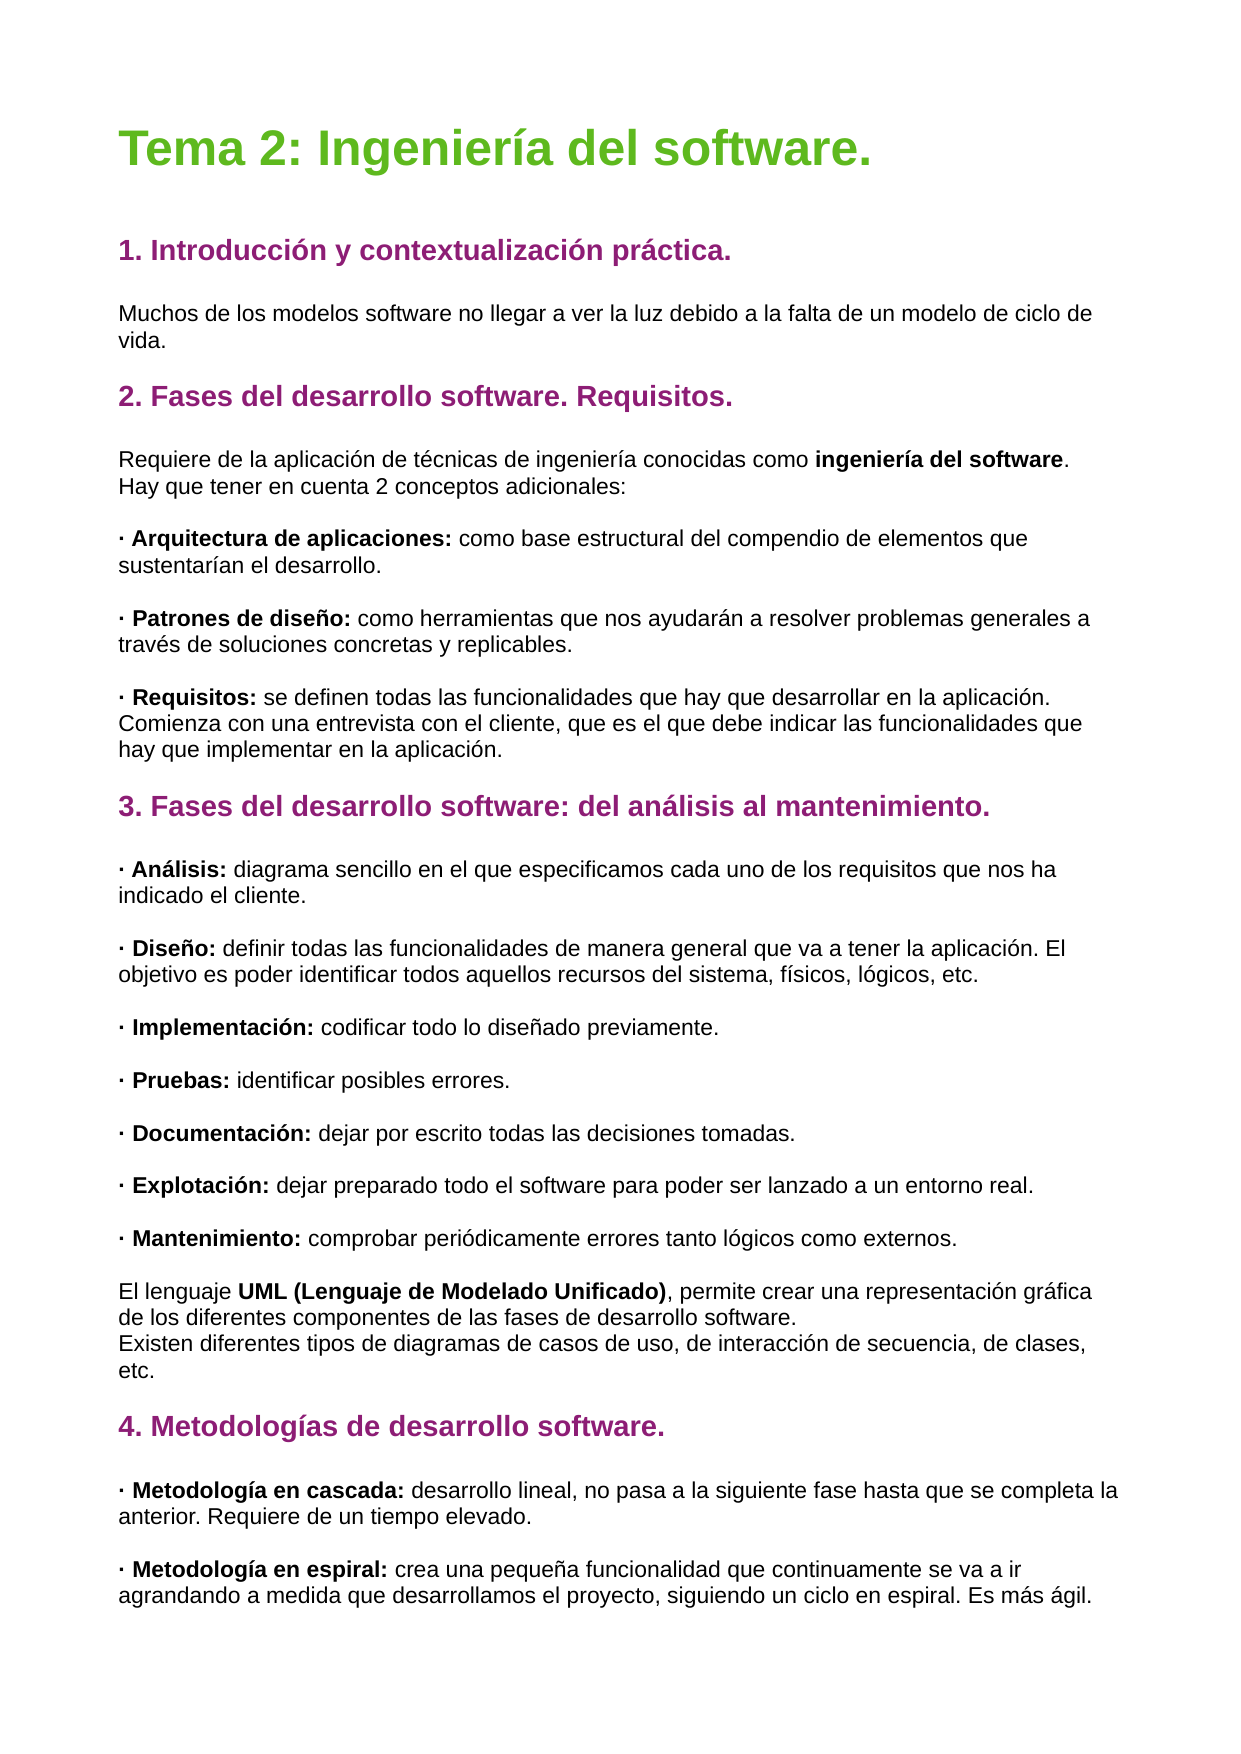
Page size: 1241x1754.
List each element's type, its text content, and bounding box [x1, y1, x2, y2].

text 1. Introducción y contextualización práctica. [118, 233, 1122, 267]
text El lenguaje UML (Lenguaje de Modelado Unificado), permite crear una representación gráfica de los diferentes componentes de las fases de desarrollo software. [118, 1278, 1122, 1330]
text Requiere de la aplicación de técnicas de ingeniería conocidas como ingeniería del software. [118, 446, 1122, 473]
text · Mantenimiento: comprobar periódicamente errores tanto lógicos como externos. [118, 1225, 1122, 1251]
text · Arquitectura de aplicaciones: como base estructural del compendio de elementos que sustentarían el desarrollo. [118, 525, 1122, 578]
text · Implementación: codificar todo lo diseñado previamente. [118, 1014, 1122, 1041]
text Hay que tener en cuenta 2 conceptos adicionales: [118, 473, 1122, 499]
text · Requisitos: se definen todas las funcionalidades que hay que desarrollar en la aplicación. [118, 683, 1122, 710]
text · Diseño: definir todas las funcionalidades de manera general que va a tener la aplicación. El objetivo es poder identificar todos aquellos recursos del sistema, físicos, lógicos, etc. [118, 935, 1122, 988]
text · Metodología en espiral: crea una pequeña funcionalidad que continuamente se va a ir agrandando a medida que desarrollamos el proyecto, siguiendo un ciclo en espiral. Es más ágil. [118, 1556, 1122, 1608]
text Muchos de los modelos software no llegar a ver la luz debido a la falta de un modelo de ciclo de vida. [118, 300, 1122, 353]
text 2. Fases del desarrollo software. Requisitos. [118, 379, 1122, 413]
text Comienza con una entrevista con el cliente, que es el que debe indicar las funcionalidades que hay que implementar en la aplicación. [118, 710, 1122, 763]
text 4. Metodologías de desarrollo software. [118, 1409, 1122, 1443]
text · Explotación: dejar preparado todo el software para poder ser lanzado a un entorno real. [118, 1172, 1122, 1199]
text · Patrones de diseño: como herramientas que nos ayudarán a resolver problemas generales a través de soluciones concretas y replicables. [118, 604, 1122, 657]
text Existen diferentes tipos de diagramas de casos de uso, de interacción de secuencia, de clases, etc. [118, 1330, 1122, 1383]
text · Pruebas: identificar posibles errores. [118, 1067, 1122, 1093]
text Tema 2: Ingeniería del software. [118, 118, 1122, 176]
text · Documentación: dejar por escrito todas las decisiones tomadas. [118, 1119, 1122, 1146]
text 3. Fases del desarrollo software: del análisis al mantenimiento. [118, 789, 1122, 822]
text · Análisis: diagrama sencillo en el que especificamos cada uno de los requisitos que nos ha indicado el cliente. [118, 856, 1122, 909]
text · Metodología en cascada: desarrollo lineal, no pasa a la siguiente fase hasta que se completa la anterior. Requiere de un tiempo elevado. [118, 1477, 1122, 1529]
